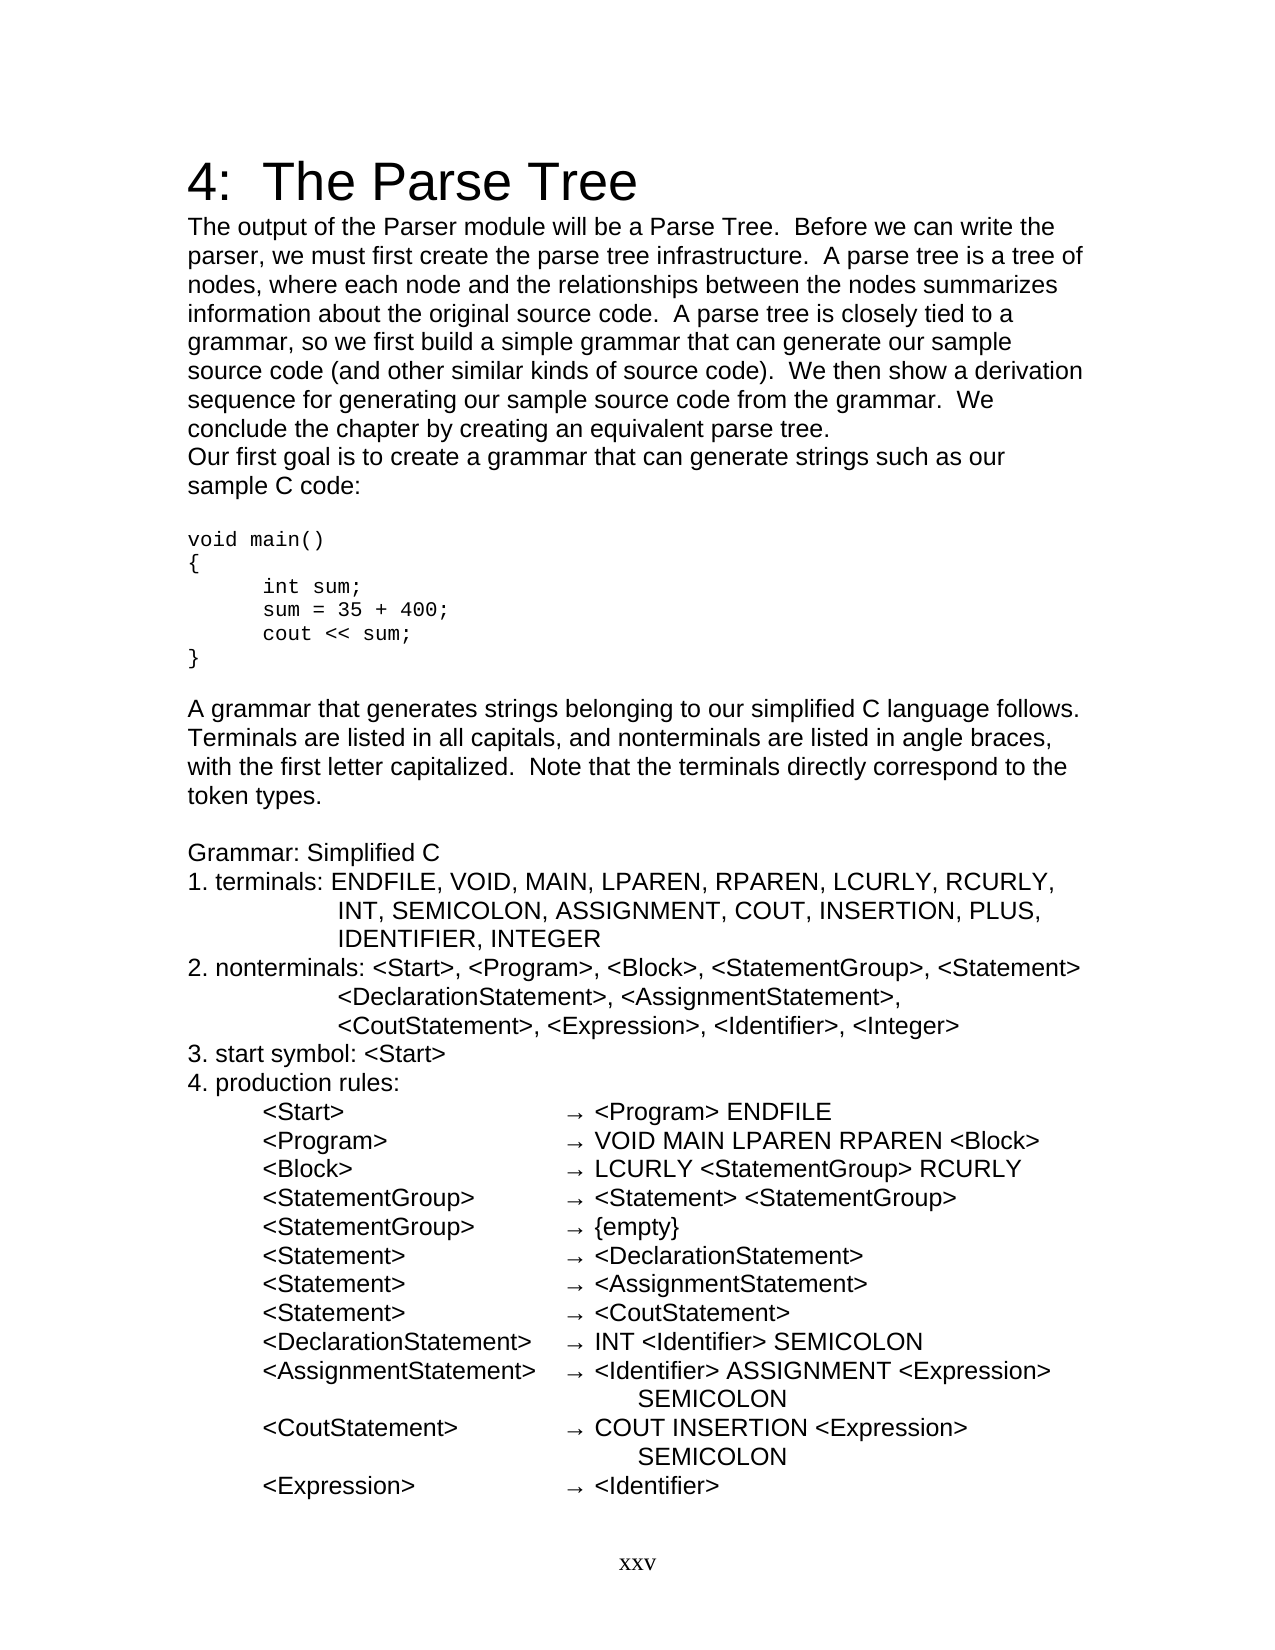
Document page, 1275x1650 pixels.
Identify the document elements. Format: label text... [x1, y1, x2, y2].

text IDENTIFIER, INTEGER [262, 924, 1087, 953]
text INT, SEMICOLON, ASSIGNMENT, COUT, INSERTION, PLUS, [262, 896, 1087, 924]
text <Statement> → <DeclarationStatement> [187, 1241, 1087, 1269]
text Grammar: Simplified C [187, 838, 1087, 867]
text <Statement> → <AssignmentStatement> [187, 1269, 1087, 1298]
text SEMICOLON [562, 1442, 1087, 1471]
text <AssignmentStatement> → <Identifier> ASSIGNMENT <Expression> [187, 1356, 1087, 1384]
text } [187, 647, 1087, 670]
text cout << sum; [187, 623, 1087, 647]
subtitle 4: The Parse Tree [187, 150, 1087, 212]
text 4. production rules: [187, 1068, 1087, 1097]
text 3. start symbol: <Start> [187, 1039, 1087, 1068]
text A grammar that generates strings belonging to our simplified C language follows. Terminals are listed in all capitals, and nonterminals are listed in angle braces, with the first letter capitalized. Note that the terminals directly correspond to the token types. [187, 694, 1087, 809]
text <DeclarationStatement> → INT <Identifier> SEMICOLON [187, 1327, 1087, 1356]
text int sum; [187, 576, 1087, 599]
text <Statement> → <CoutStatement> [187, 1298, 1087, 1327]
text <CoutStatement> → COUT INSERTION <Expression> [187, 1413, 1087, 1442]
text 2. nonterminals: <Start>, <Program>, <Block>, <StatementGroup>, <Statement> [187, 953, 1087, 982]
text SEMICOLON [562, 1384, 1087, 1413]
text sum = 35 + 400; [187, 599, 1087, 623]
text <StatementGroup> → {empty} [187, 1212, 1087, 1241]
text Our first goal is to create a grammar that can generate strings such as our sample C code: [187, 442, 1087, 500]
text { [187, 552, 1087, 576]
text <StatementGroup> → <Statement> <StatementGroup> [187, 1183, 1087, 1212]
text <Block> → LCURLY <StatementGroup> RCURLY [187, 1154, 1087, 1183]
text The output of the Parser module will be a Parse Tree. Before we can write the parser, we must first create the parse tree infrastructure. A parse tree is a tree of nodes, where each node and the relationships between the nodes summarizes information about the original source code. A parse tree is closely tied to a grammar, so we first build a simple grammar that can generate our sample source code (and other similar kinds of source code). We then show a derivation sequence for generating our sample source code from the grammar. We conclude the chapter by creating an equivalent parse tree. [187, 212, 1087, 442]
text <Program> → VOID MAIN LPAREN RPAREN <Block> [187, 1126, 1087, 1154]
text void main() [187, 528, 1087, 552]
text <Start> → <Program> ENDFILE [187, 1097, 1087, 1126]
text <Expression> → <Identifier> [187, 1471, 1087, 1499]
text 1. terminals: ENDFILE, VOID, MAIN, LPAREN, RPAREN, LCURLY, RCURLY, [187, 867, 1087, 896]
text <DeclarationStatement>, <AssignmentStatement>, <CoutStatement>, <Expression>, <Identifier>, <Integer> [337, 982, 1087, 1039]
